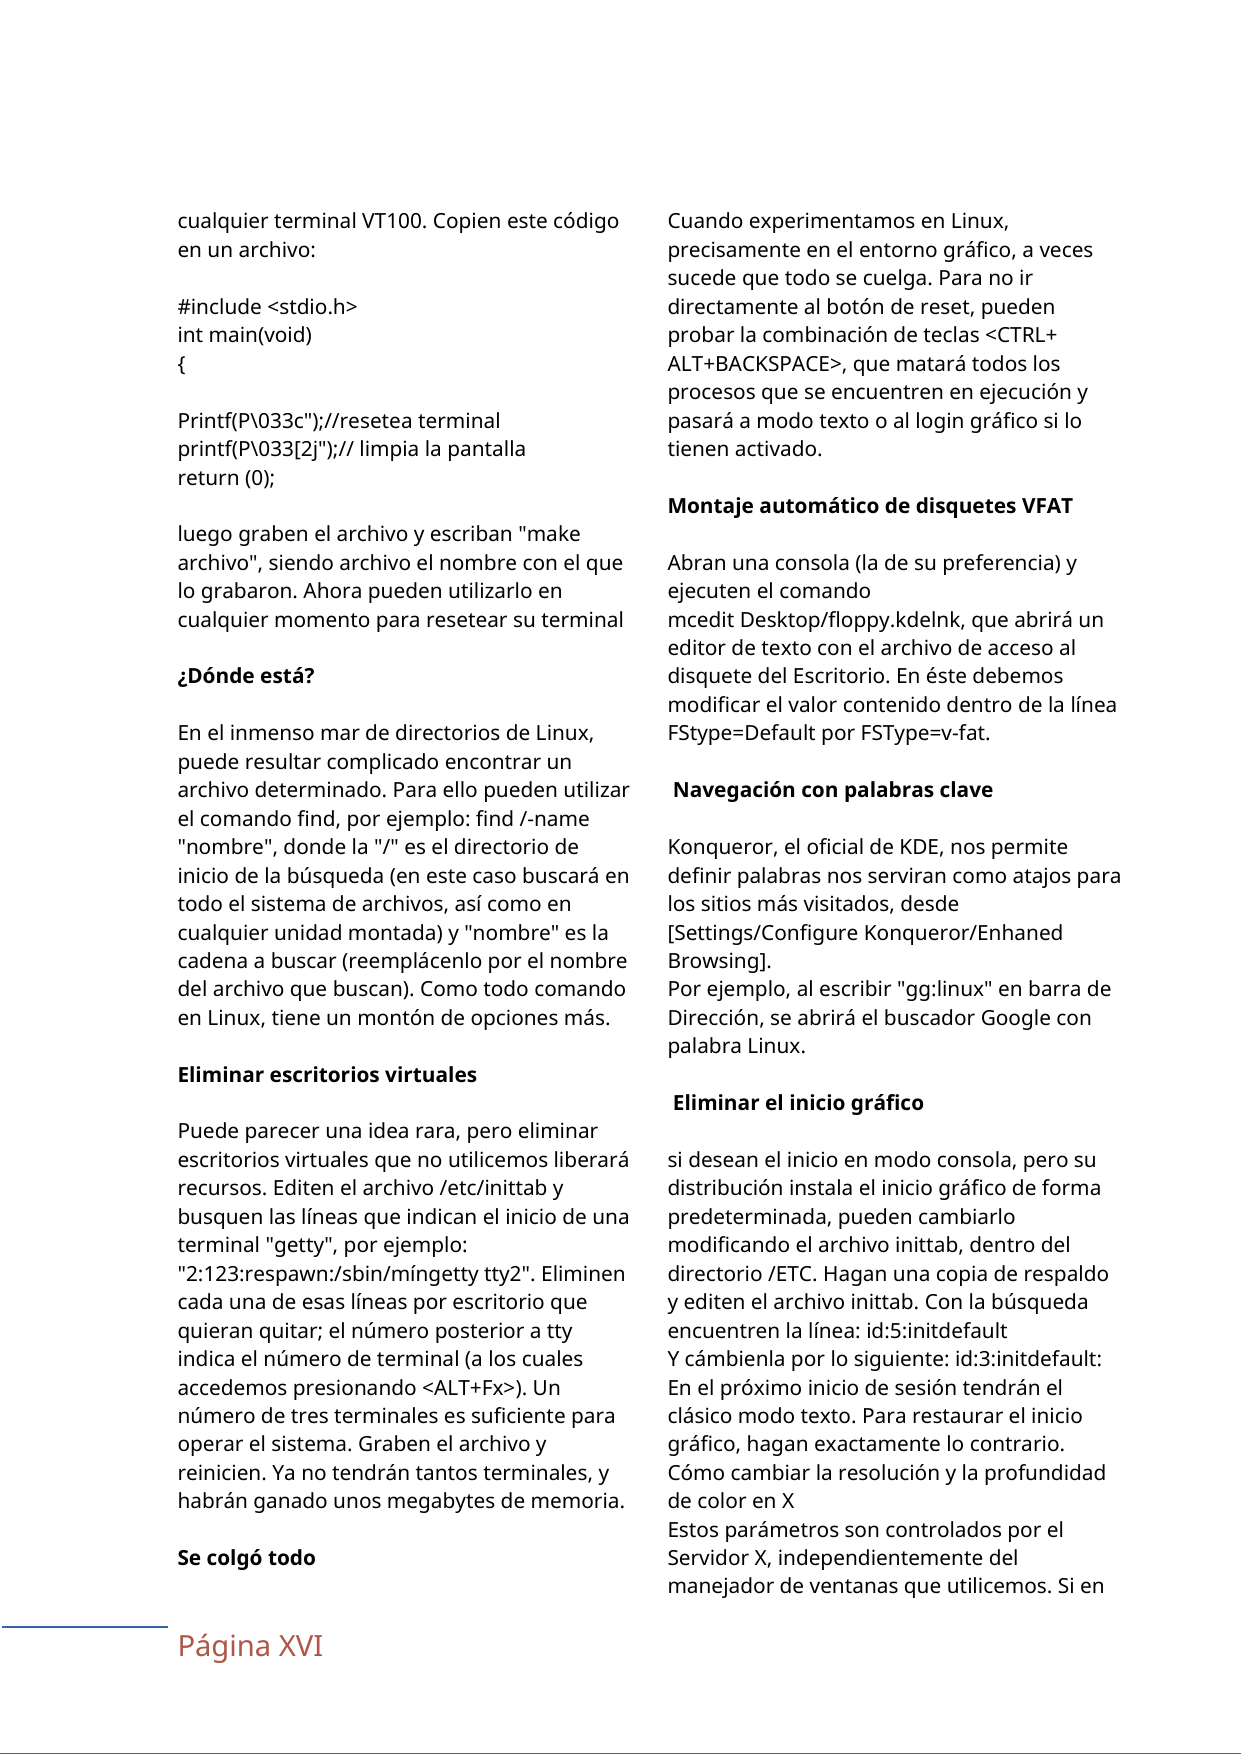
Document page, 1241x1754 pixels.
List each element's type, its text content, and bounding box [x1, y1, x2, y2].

text printf(P\033[2j");// limpia la pantalla [177, 434, 632, 463]
text Puede parecer una idea rara, pero eliminar escritorios virtuales que no utilicemos liberará recursos. Editen el archivo /etc/inittab y busquen las líneas que indican el inicio de una terminal "getty", por ejemplo: "2:123:respawn:/sbin/míngetty tty2". Eliminen cada una de esas líneas por escritorio que quieran quitar; el número posterior a tty indica el número de terminal (a los cuales accedemos presionando <ALT+Fx>). Un número de tres terminales es suficiente para operar el sistema. Graben el archivo y reinicien. Ya no tendrán tantos terminales, y habrán ganado unos megabytes de memoria. [177, 1117, 632, 1515]
text Y cámbienla por lo siguiente: id:3:initdefault: [667, 1344, 1122, 1373]
text Estos parámetros son controlados por el Servidor X, independientemente del manejador de ventanas que utilicemos. Si en [667, 1515, 1122, 1600]
text Eliminar escritorios virtuales [177, 1060, 632, 1088]
text Konqueror, el oficial de KDE, nos permite definir palabras nos serviran como atajos para los sitios más visitados, desde [Settings/Configure Konqueror/Enhaned Browsing]. [667, 832, 1122, 974]
text Cómo cambiar la resolución y la profundidad de color en X [667, 1458, 1122, 1515]
text cualquier terminal VT100. Copien este código en un archivo: [177, 207, 632, 263]
text Eliminar el inicio gráfico [667, 1088, 1122, 1117]
text mcedit Desktop/floppy.kdelnk, que abrirá un editor de texto con el archivo de acceso al disquete del Escritorio. En éste debemos modificar el valor contenido dentro de la línea FStype=Default por FSType=v-fat. [667, 605, 1122, 747]
text En el inmenso mar de directorios de Linux, puede resultar complicado encontrar un archivo determinado. Para ello pueden utilizar el comando find, por ejemplo: find /-name "nombre", donde la "/" es el directorio de inicio de la búsqueda (en este caso buscará en todo el sistema de archivos, así como en cualquier unidad montada) y "nombre" es la cadena a buscar (reemplácenlo por el nombre del archivo que buscan). Como todo comando en Linux, tiene un montón de opciones más. [177, 718, 632, 1031]
text Abran una consola (la de su preferencia) y ejecuten el comando [667, 548, 1122, 605]
text luego graben el archivo y escriban "make archivo", siendo archivo el nombre con el que lo grabaron. Ahora pueden utilizarlo en cualquier momento para resetear su terminal [177, 519, 632, 633]
text Cuando experimentamos en Linux, precisamente en el entorno gráfico, a veces sucede que todo se cuelga. Para no ir directamente al botón de reset, pueden probar la combinación de teclas <CTRL+ ALT+BACKSPACE>, que matará todos los procesos que se encuentren en ejecución y pasará a modo texto o al login gráfico si lo tienen activado. [667, 207, 1122, 463]
text Printf(P\033c");//resetea terminal [177, 406, 632, 434]
text En el próximo inicio de sesión tendrán el clásico modo texto. Para restaurar el inicio gráfico, hagan exactamente lo contrario. [667, 1373, 1122, 1458]
text #include <stdio.h> [177, 292, 632, 320]
text Navegación con palabras clave [667, 775, 1122, 804]
text Por ejemplo, al escribir "gg:linux" en barra de Dirección, se abrirá el buscador Google con palabra Linux. [667, 974, 1122, 1060]
text Montaje automático de disquetes VFAT [667, 491, 1122, 519]
text Se colgó todo [177, 1543, 632, 1572]
text return (0); [177, 463, 632, 491]
text int main(void) [177, 320, 632, 349]
text si desean el inicio en modo consola, pero su distribución instala el inicio gráfico de forma predeterminada, pueden cambiarlo modificando el archivo inittab, dentro del directorio /ETC. Hagan una copia de respaldo y editen el archivo inittab. Con la búsqueda encuentren la línea: id:5:initdefault [667, 1145, 1122, 1344]
text { [177, 349, 632, 377]
text ¿Dónde está? [177, 662, 632, 690]
